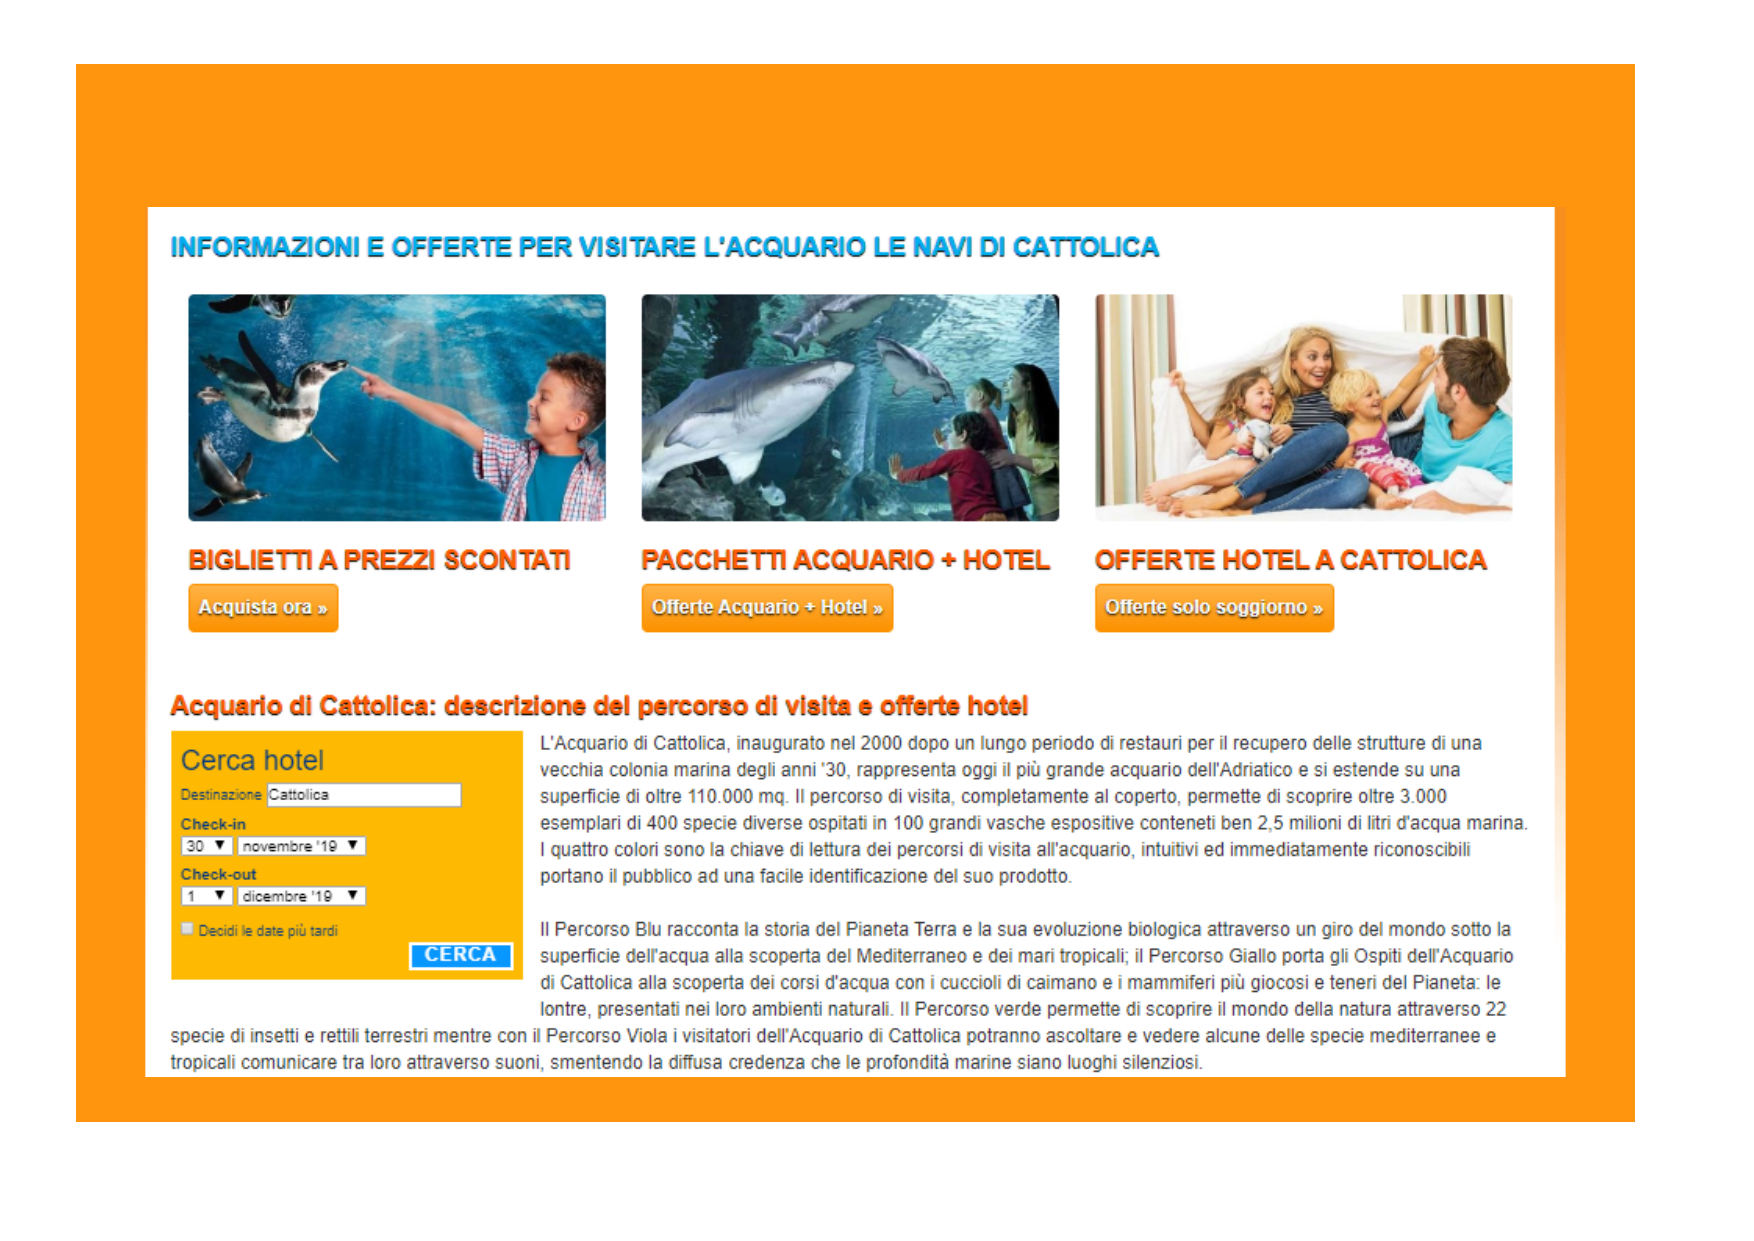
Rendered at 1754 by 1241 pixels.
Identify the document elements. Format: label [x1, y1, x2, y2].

picture [145, 207, 1566, 1077]
